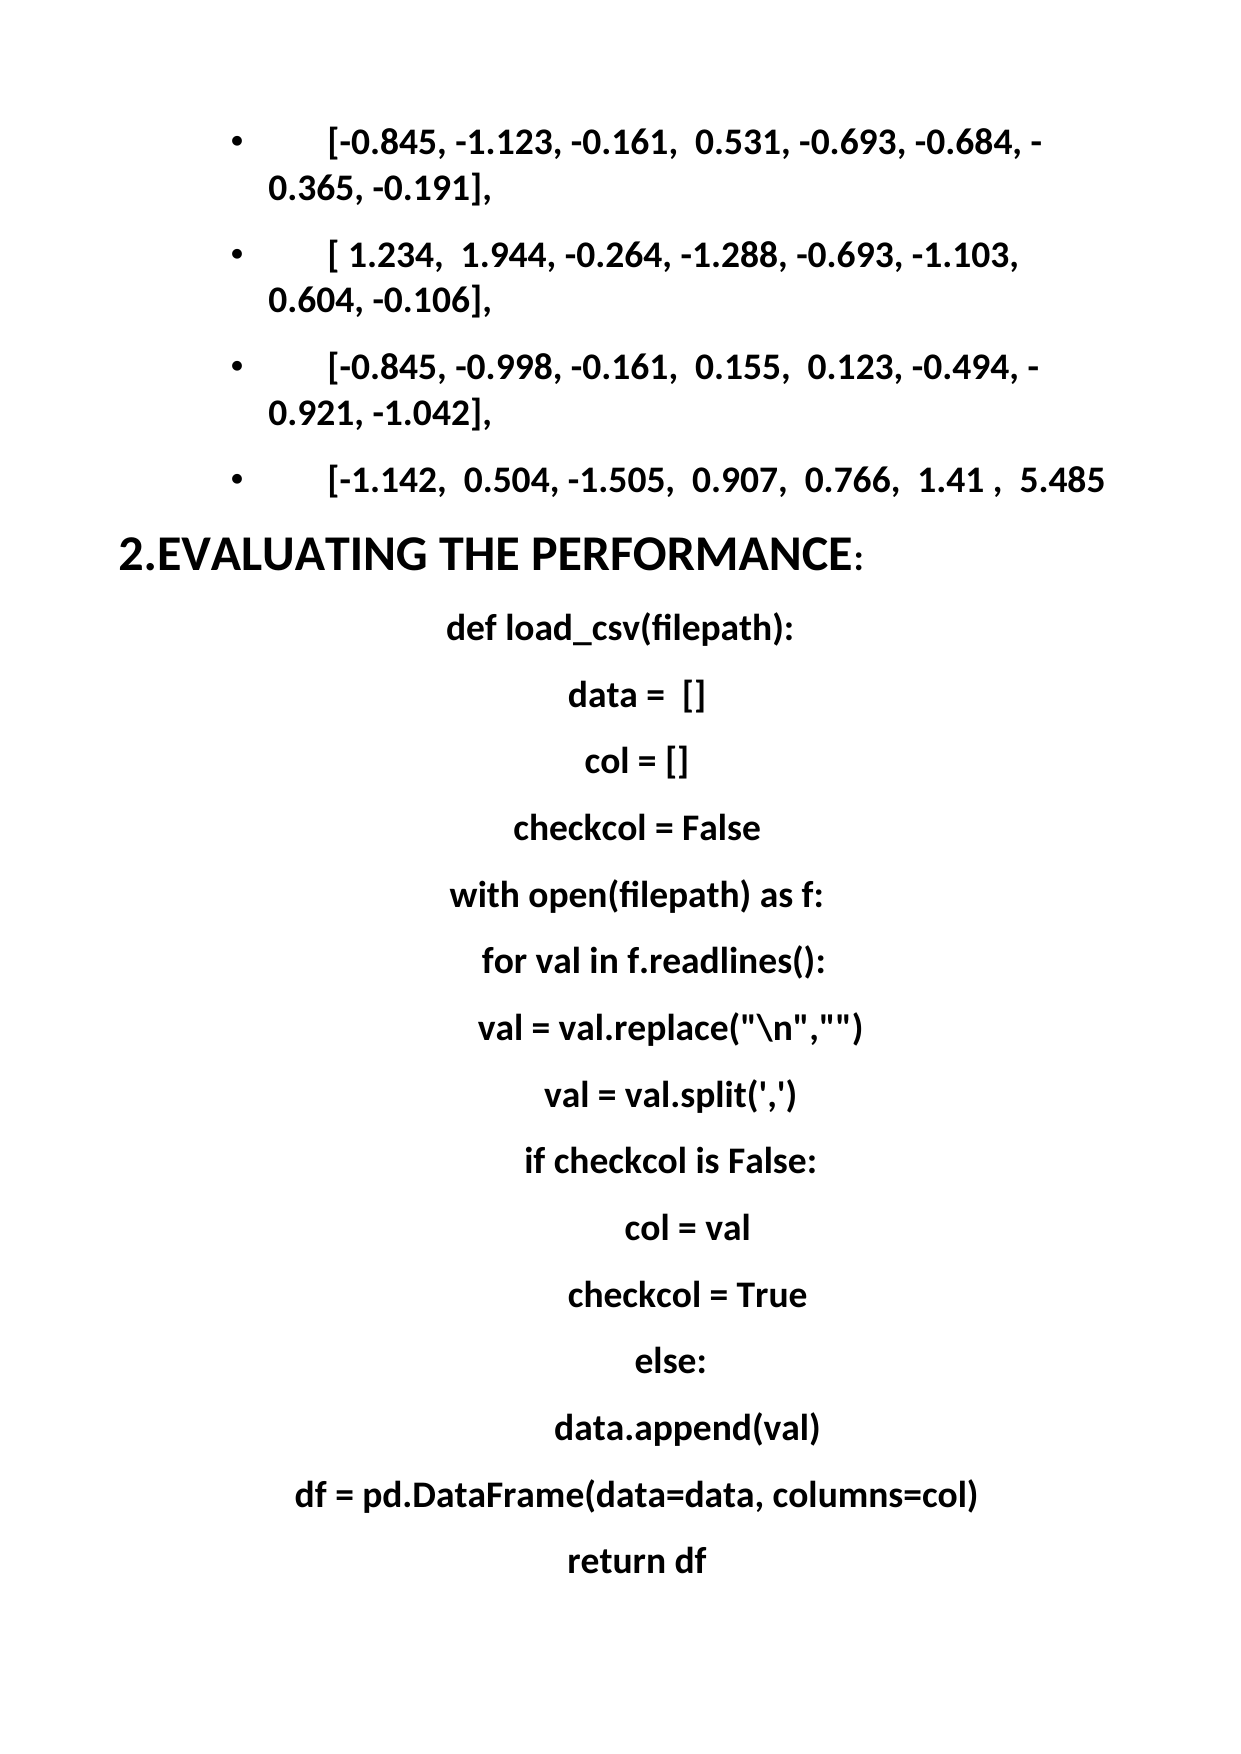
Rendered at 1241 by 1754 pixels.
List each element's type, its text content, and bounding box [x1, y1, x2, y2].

list [ 1.234, 1.944, -0.264, -1.288, -0.693, -1.103, 0.604, -0.106], [231, 231, 1122, 322]
text val = val.replace("\n","") [118, 1004, 1122, 1050]
text data = [] [118, 671, 1122, 717]
text val = val.split(',') [118, 1071, 1122, 1117]
text for val in f.readlines(): [118, 937, 1122, 983]
text else: [118, 1337, 1122, 1383]
text if checkcol is False: [118, 1137, 1122, 1183]
text col = val [118, 1204, 1122, 1250]
text return df [118, 1537, 1122, 1583]
text col = [] [118, 737, 1122, 783]
text df = pd.DataFrame(data=data, columns=col) [118, 1471, 1122, 1517]
list [-0.845, -0.998, -0.161, 0.155, 0.123, -0.494, -0.921, -1.042], [231, 343, 1122, 435]
text data.append(val) [118, 1404, 1122, 1450]
list [-1.142, 0.504, -1.505, 0.907, 0.766, 1.41 , 5.485 [231, 456, 1122, 501]
list [-0.845, -1.123, -0.161, 0.531, -0.693, -0.684, -0.365, -0.191], [231, 118, 1122, 210]
text 2.EVALUATING THE PERFORMANCE: [118, 522, 1122, 583]
text checkcol = False [118, 804, 1122, 850]
text with open(filepath) as f: [118, 871, 1122, 917]
text checkcol = True [118, 1271, 1122, 1317]
text def load_csv(filepath): [118, 604, 1122, 650]
